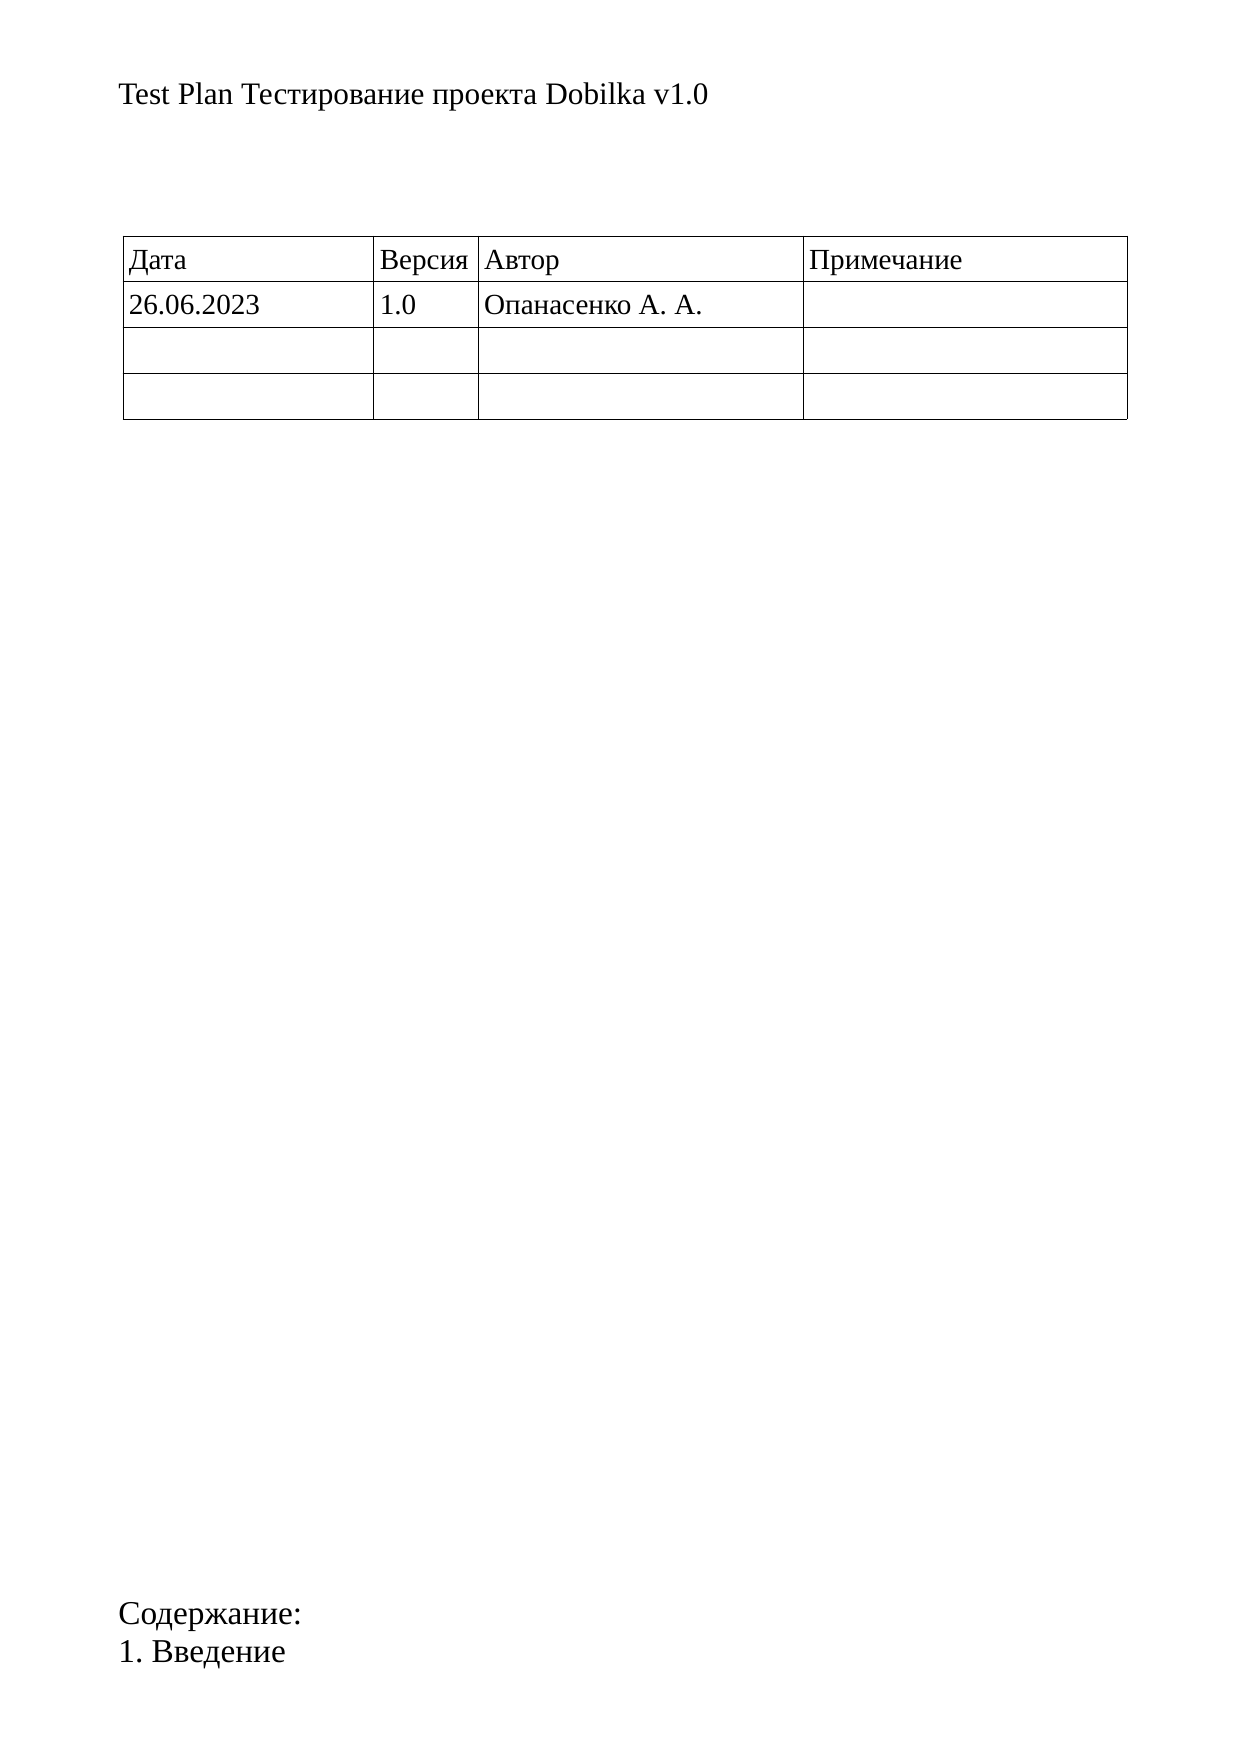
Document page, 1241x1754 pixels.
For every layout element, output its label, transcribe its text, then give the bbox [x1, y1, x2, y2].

table_header [124, 328, 373, 373]
table_header [804, 328, 1127, 373]
table_header Версия [374, 237, 478, 281]
table_header [479, 374, 803, 419]
text 1. Введение [118, 1631, 1122, 1670]
text Содержание: [118, 1593, 1122, 1631]
table_header Дата [124, 237, 373, 281]
table_cell 1.0 [374, 282, 478, 327]
table_cell 26.06.2023 [124, 282, 373, 327]
table_header [804, 374, 1127, 419]
table_cell [804, 282, 1127, 327]
table_header [374, 374, 478, 419]
table_header [124, 374, 373, 419]
table_header [479, 328, 803, 373]
table_header Автор [479, 237, 803, 281]
table_cell Опанасенко А. А. [479, 282, 803, 327]
table_header Примечание [804, 237, 1127, 281]
table_header [374, 328, 478, 373]
